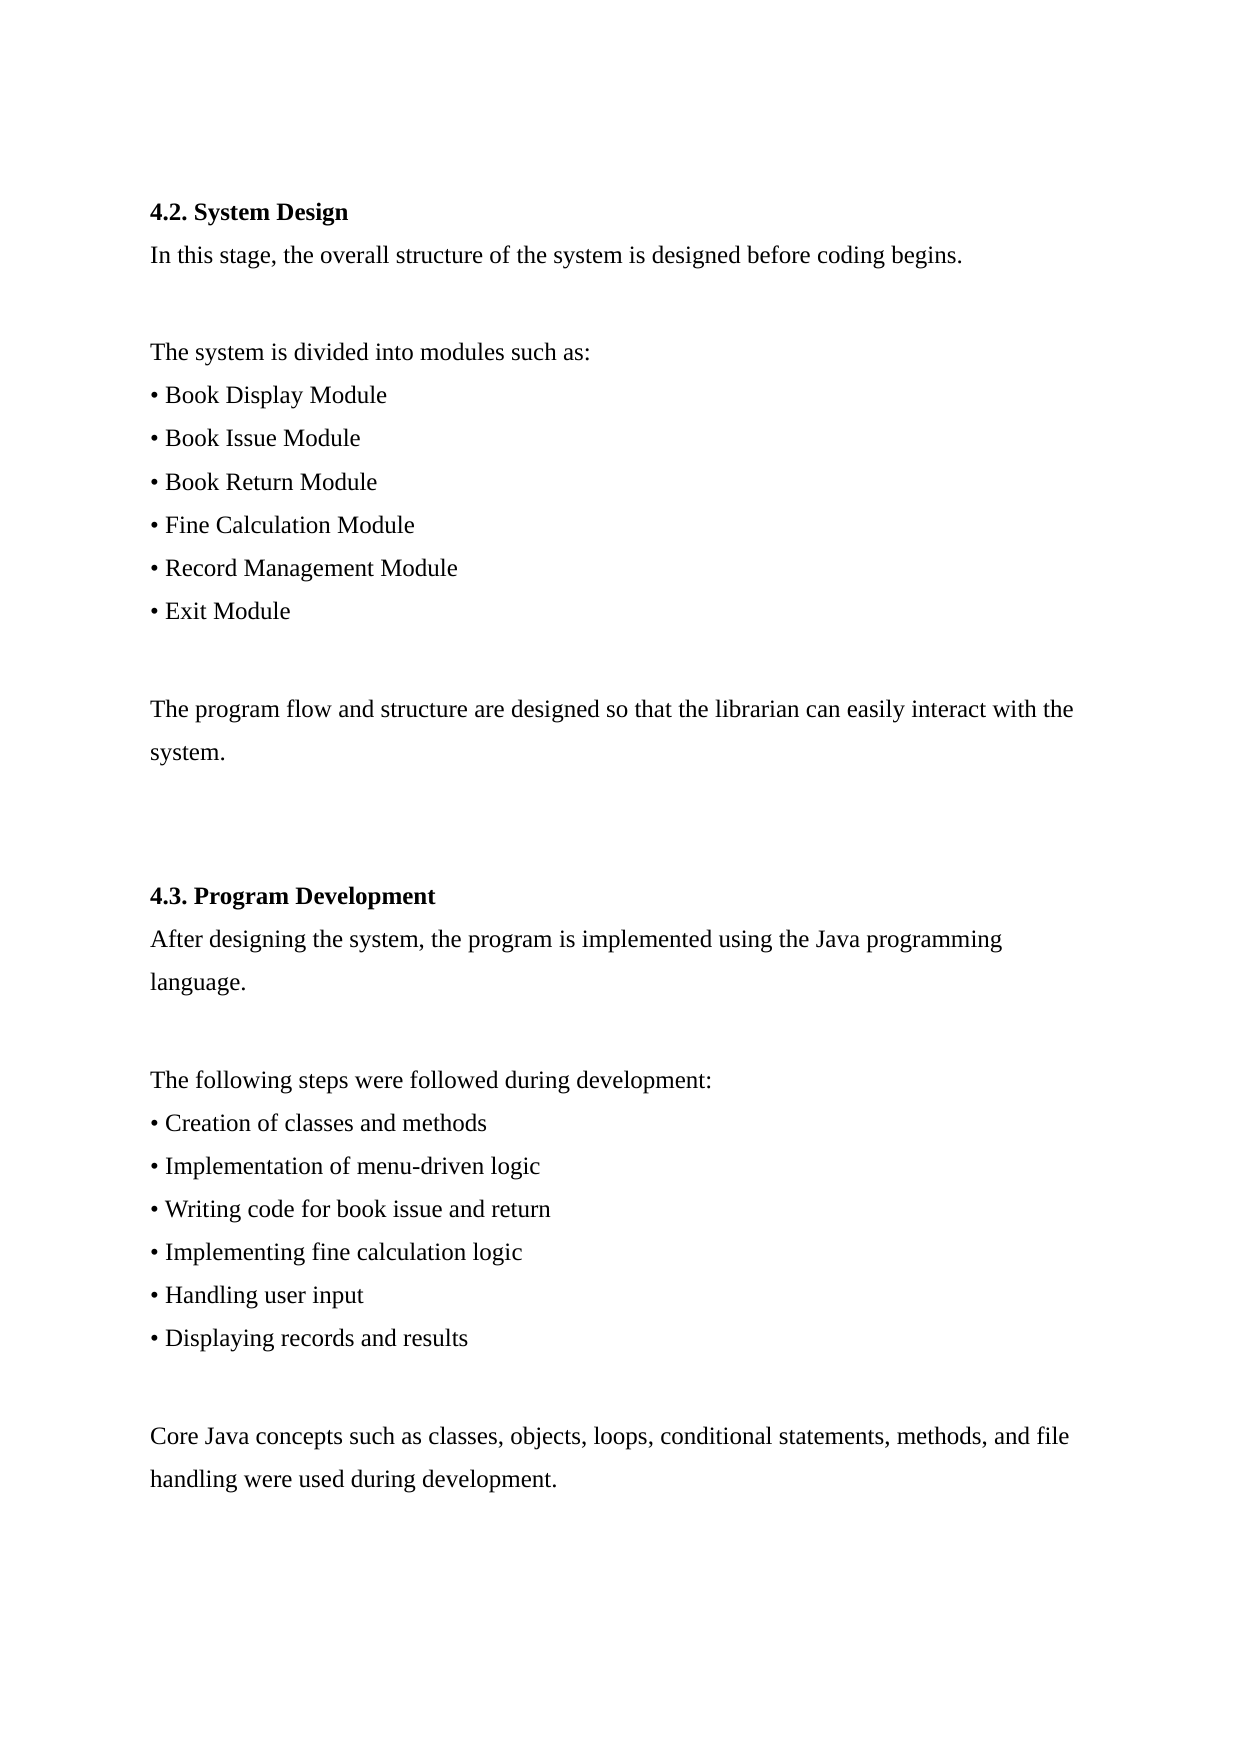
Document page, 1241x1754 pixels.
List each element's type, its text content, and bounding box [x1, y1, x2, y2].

text 4.3. Program Development After designing the system, the program is implemented using the Java programming language. [150, 881, 1090, 996]
text The system is divided into modules such as: • Book Display Module • Book Issue Module • Book Return Module • Fine Calculation Module • Record Management Module • Exit Module [150, 337, 1090, 625]
text The following steps were followed during development: • Creation of classes and methods • Implementation of menu-driven logic • Writing code for book issue and return • Implementing fine calculation logic • Handling user input • Displaying records and results [150, 1065, 1090, 1352]
text Core Java concepts such as classes, objects, loops, conditional statements, methods, and file handling were used during development. [150, 1421, 1090, 1493]
text 4.2. System Design In this stage, the overall structure of the system is designed before coding begins. [150, 197, 1090, 268]
text The program flow and structure are designed so that the librarian can easily interact with the system. [150, 694, 1090, 766]
